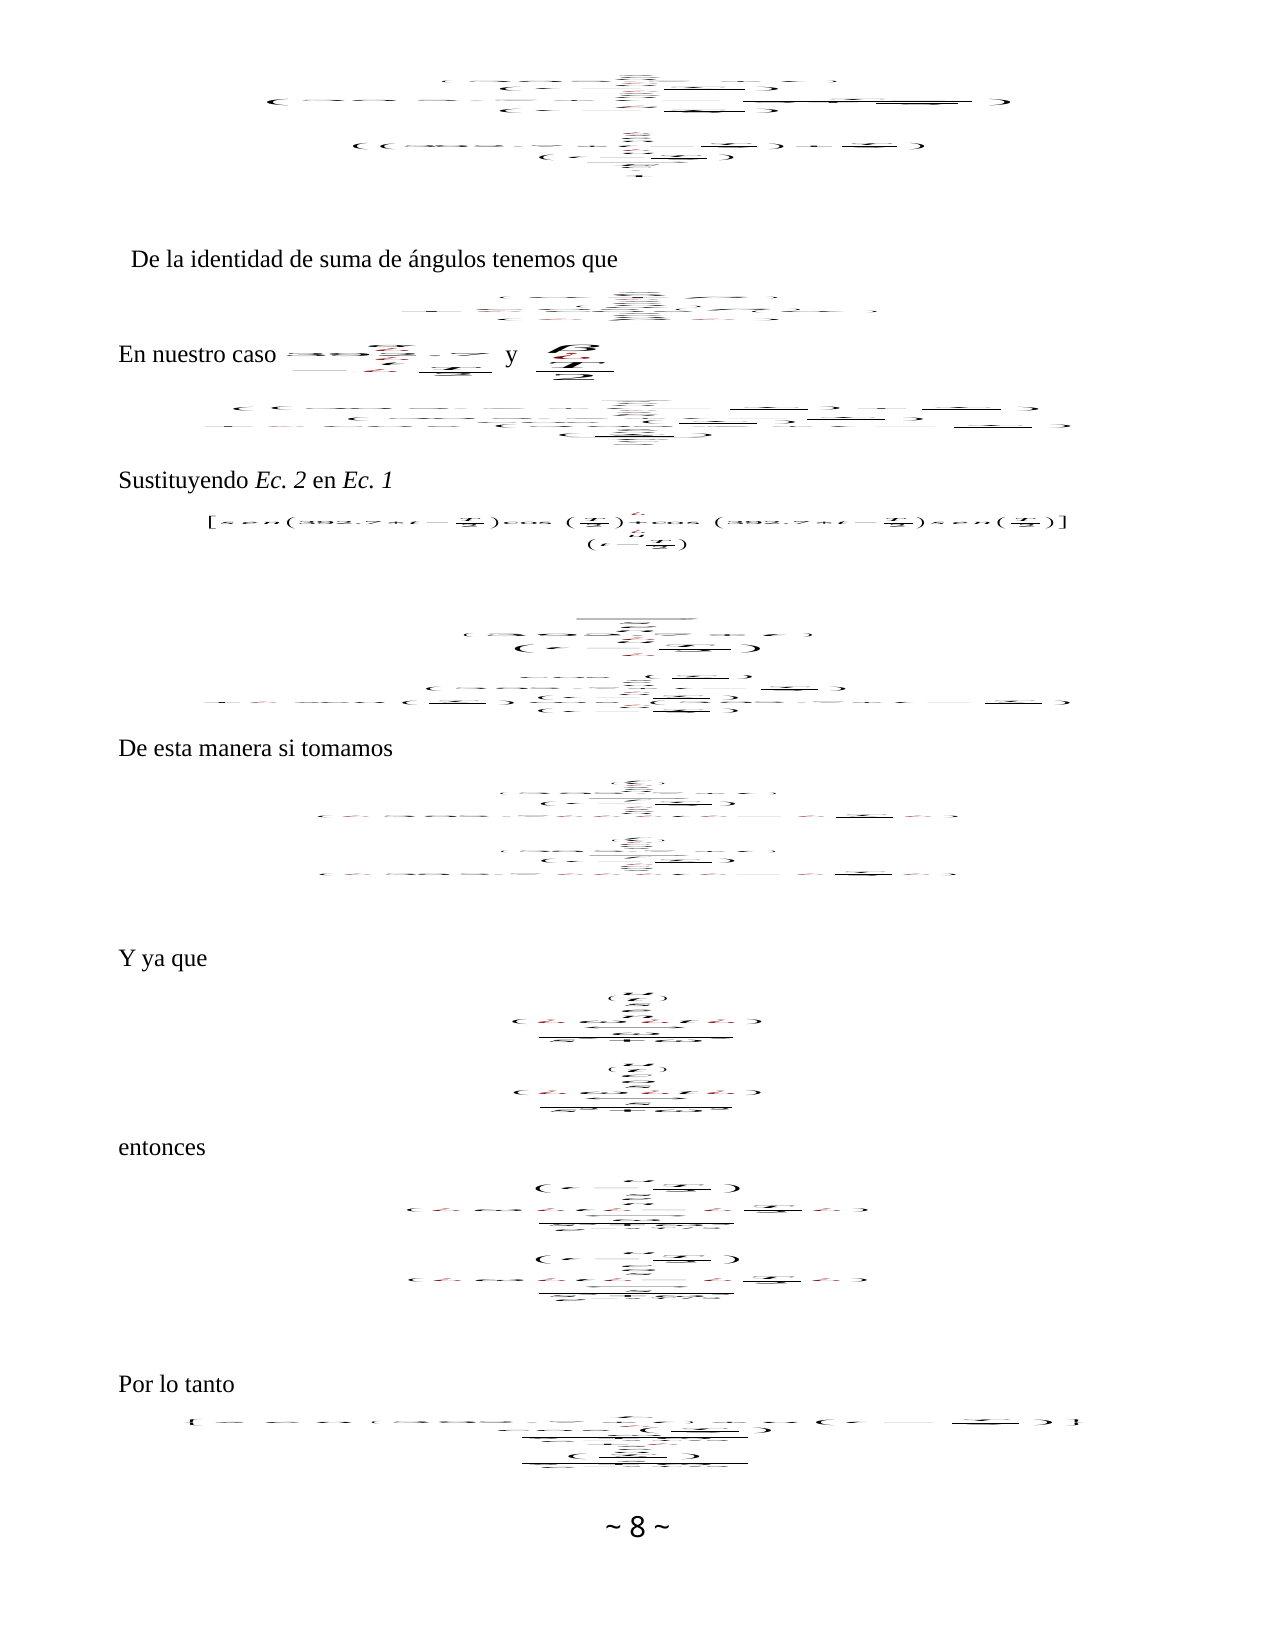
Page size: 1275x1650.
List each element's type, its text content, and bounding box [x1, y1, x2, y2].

text Y ya que [118, 943, 1157, 972]
text entonces [118, 1132, 1157, 1161]
text Sustituyendo Ec. 2 en Ec. 1 [118, 465, 1157, 493]
text De esta manera si tomamos [118, 733, 1157, 761]
text En nuestro caso y [118, 339, 1157, 382]
text De la identidad de suma de ángulos tenemos que [118, 244, 1157, 273]
text Por lo tanto [118, 1369, 1157, 1398]
